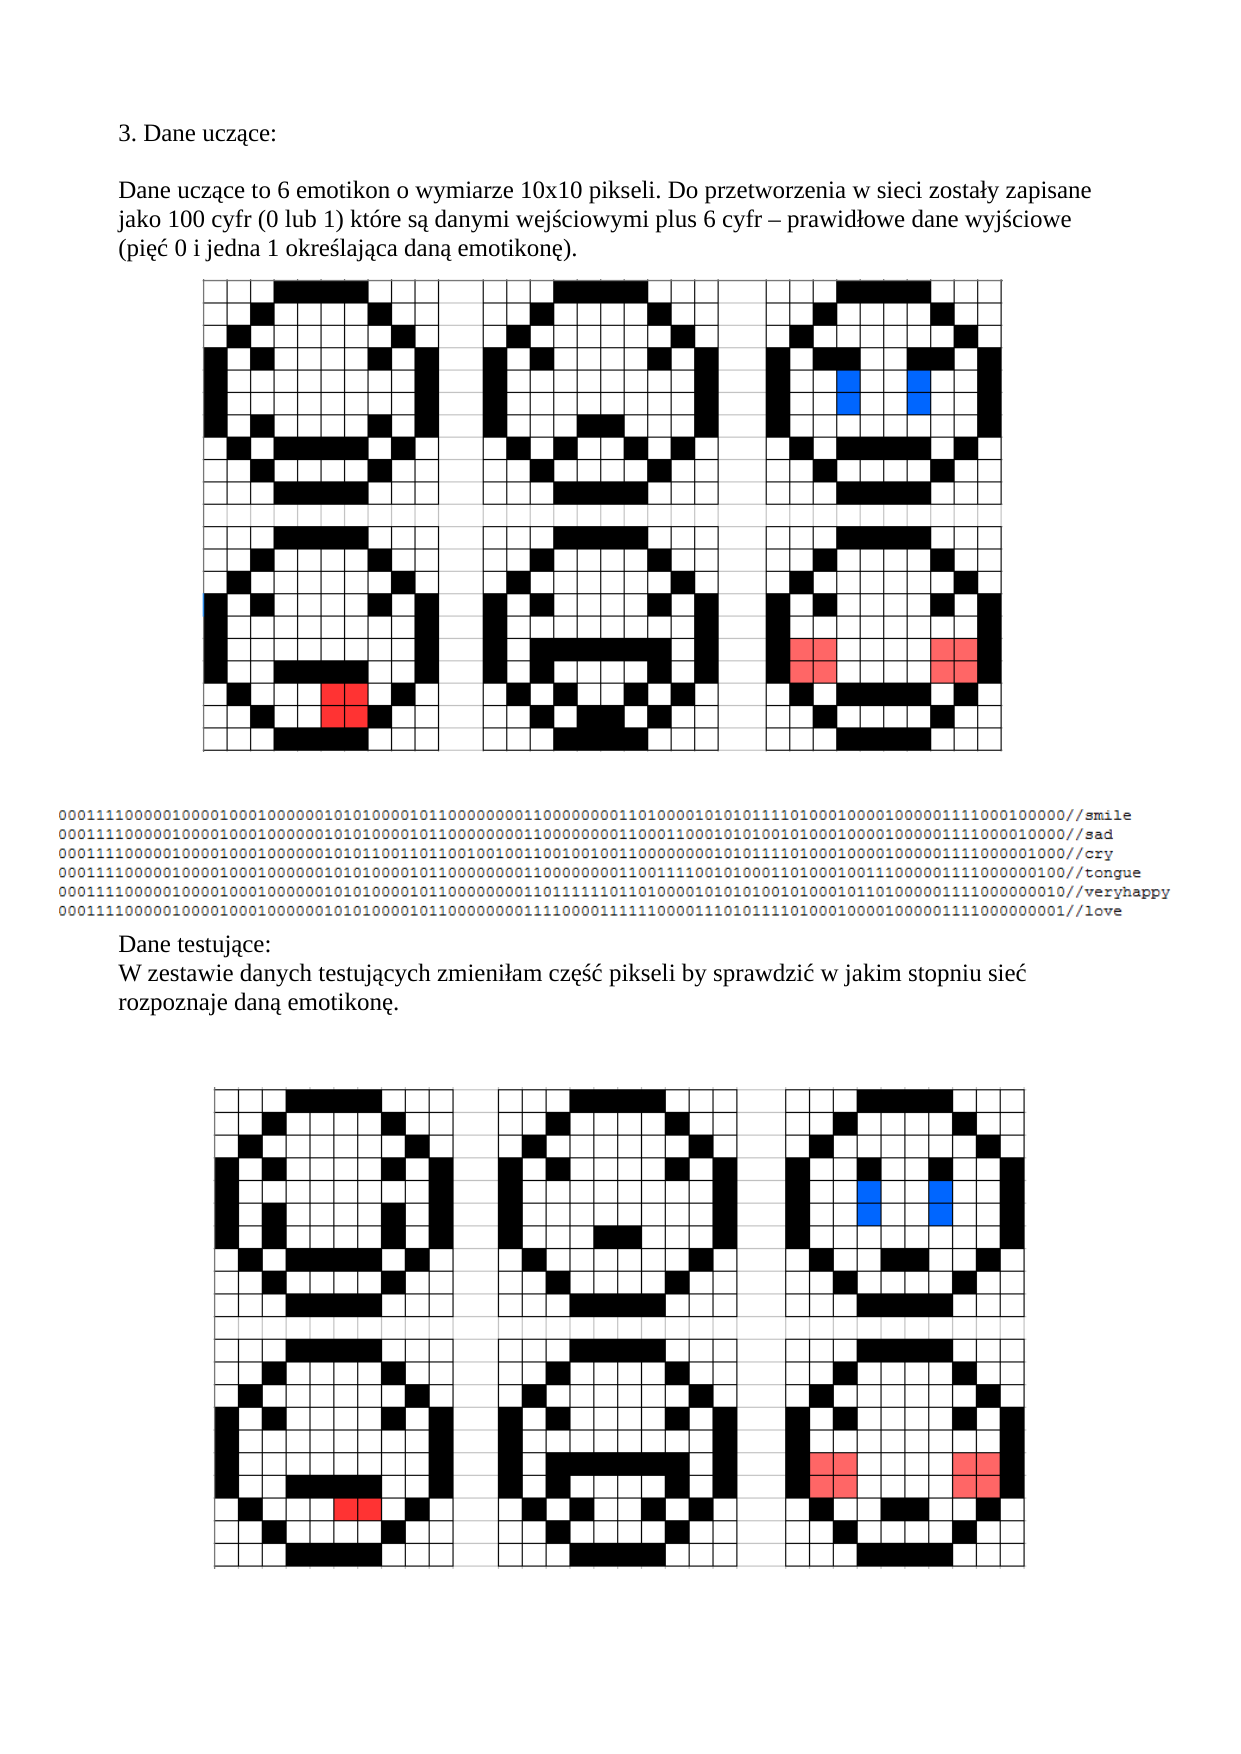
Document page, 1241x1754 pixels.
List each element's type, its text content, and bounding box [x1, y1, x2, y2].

text Dane testujące: [118, 930, 1122, 958]
picture [59, 808, 1182, 930]
text W zestawie danych testujących zmieniłam część pikseli by sprawdzić w jakim stopniu sieć rozpoznaje daną emotikonę. [118, 958, 1122, 1015]
text 3. Dane uczące: [118, 118, 1122, 147]
text Dane uczące to 6 emotikon o wymiarze 10x10 pikseli. Do przetworzenia w sieci zostały zapisane jako 100 cyfr (0 lub 1) które są danymi wejściowymi plus 6 cyfr – prawidłowe dane wyjściowe [118, 176, 1122, 233]
picture [202, 279, 1003, 752]
text (pięć 0 i jedna 1 określająca daną emotikonę). [118, 233, 1122, 262]
picture [213, 1087, 1027, 1569]
